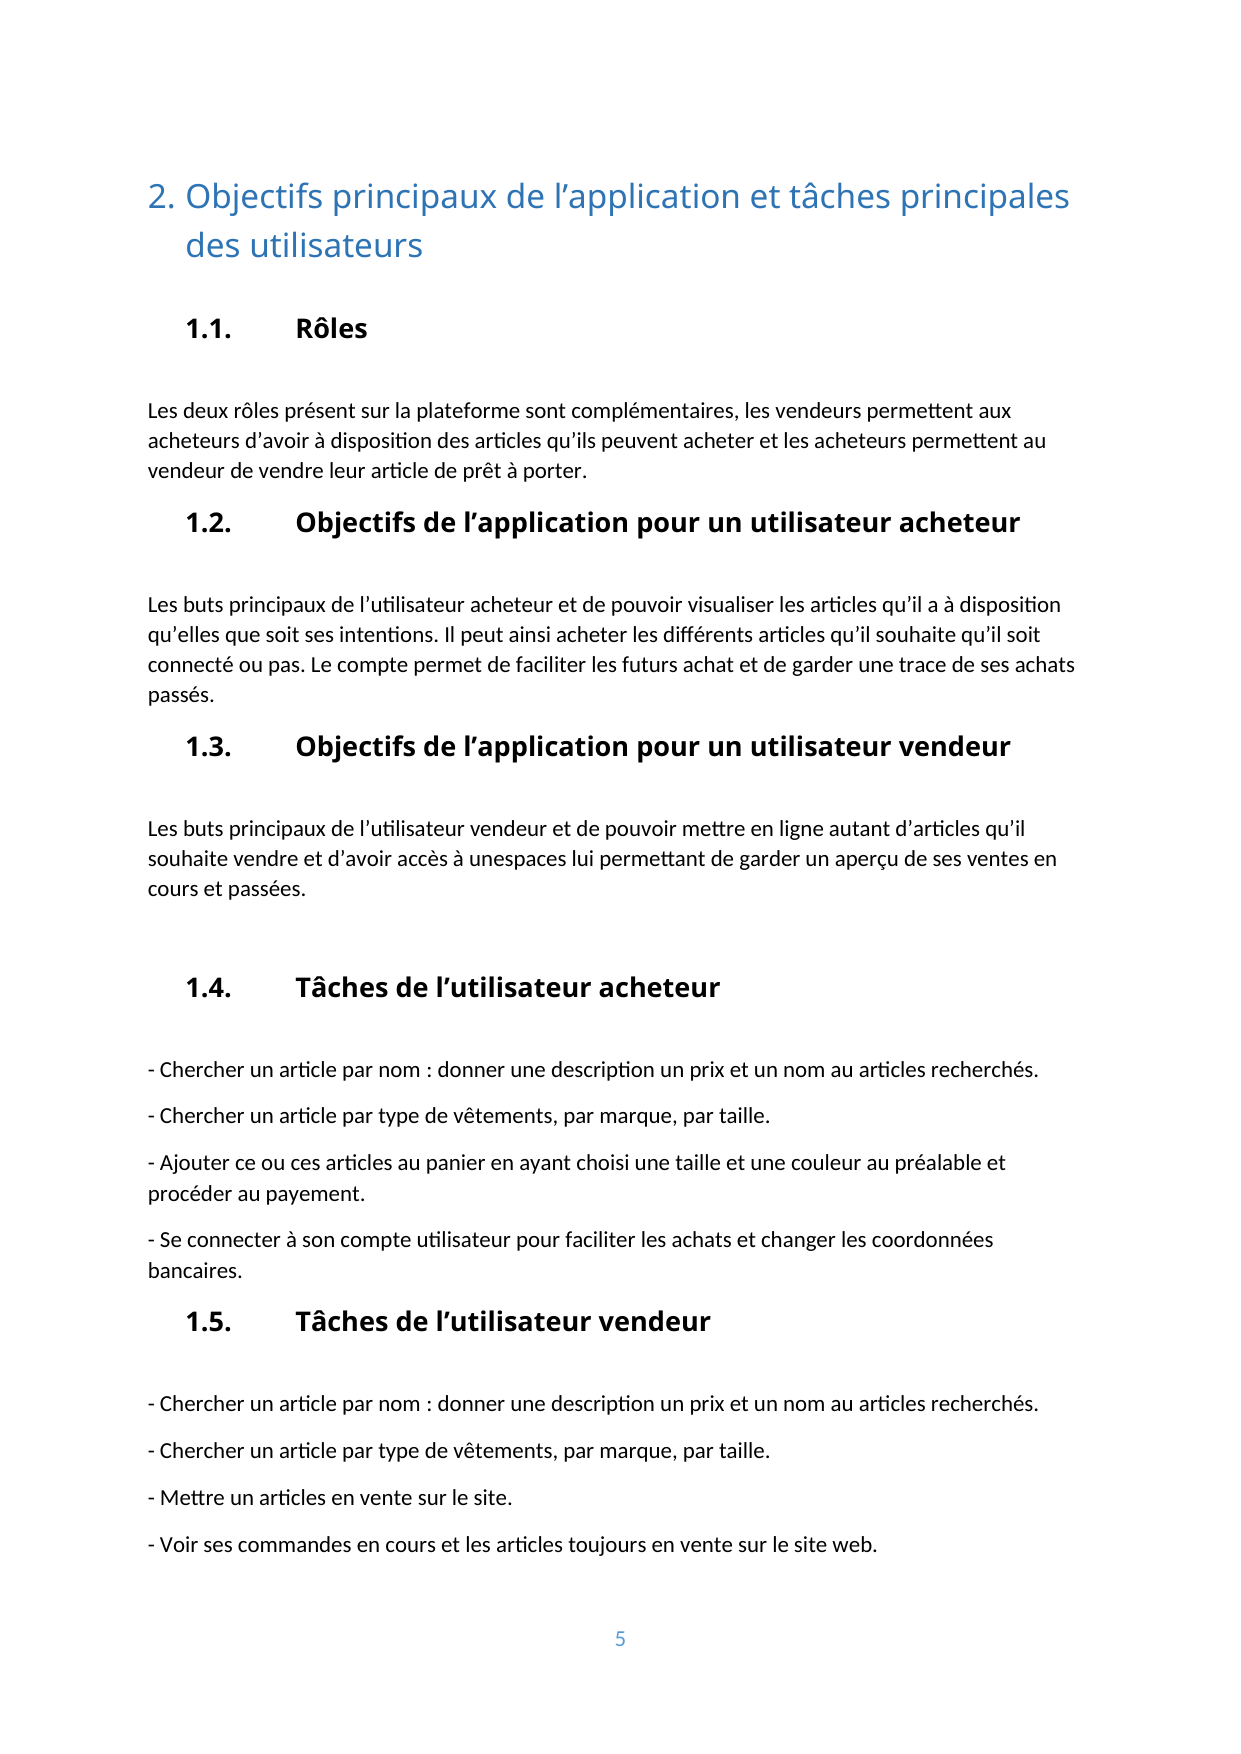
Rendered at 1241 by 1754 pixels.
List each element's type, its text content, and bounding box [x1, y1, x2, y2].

subtitle Tâches de l’utilisateur acheteur [185, 968, 1093, 1005]
text - Chercher un article par type de vêtements, par marque, par taille. [148, 1436, 1093, 1464]
text - Chercher un article par nom : donner une description un prix et un nom au articles recherchés. [148, 1055, 1093, 1083]
text - Chercher un article par type de vêtements, par marque, par taille. [148, 1102, 1093, 1129]
text - Chercher un article par nom : donner une description un prix et un nom au articles recherchés. [148, 1389, 1093, 1417]
subtitle Rôles [185, 309, 1093, 346]
subtitle Objectifs de l’application pour un utilisateur acheteur [185, 503, 1093, 540]
text - Mettre un articles en vente sur le site. [148, 1483, 1093, 1511]
text Les deux rôles présent sur la plateforme sont complémentaires, les vendeurs permettent aux acheteurs d’avoir à disposition des articles qu’ils peuvent acheter et les acheteurs permettent au vendeur de vendre leur article de prêt à porter. [148, 396, 1093, 484]
text Les buts principaux de l’utilisateur vendeur et de pouvoir mettre en ligne autant d’articles qu’il souhaite vendre et d’avoir accès à unespaces lui permettant de garder un aperçu de ses ventes en cours et passées. [148, 814, 1093, 902]
subtitle Objectifs principaux de l’application et tâches principales des utilisateurs [148, 173, 1093, 267]
text - Se connecter à son compte utilisateur pour faciliter les achats et changer les coordonnées bancaires. [148, 1226, 1093, 1284]
subtitle Tâches de l’utilisateur vendeur [185, 1303, 1093, 1339]
text - Ajouter ce ou ces articles au panier en ayant choisi une taille et une couleur au préalable et procéder au payement. [148, 1148, 1093, 1207]
text Les buts principaux de l’utilisateur acheteur et de pouvoir visualiser les articles qu’il a à disposition qu’elles que soit ses intentions. Il peut ainsi acheter les différents articles qu’il souhaite qu’il soit connecté ou pas. Le compte permet de faciliter les futurs achat et de garder une trace de ses achats passés. [148, 590, 1093, 708]
subtitle Objectifs de l’application pour un utilisateur vendeur [185, 727, 1093, 764]
text - Voir ses commandes en cours et les articles toujours en vente sur le site web. [148, 1530, 1093, 1558]
